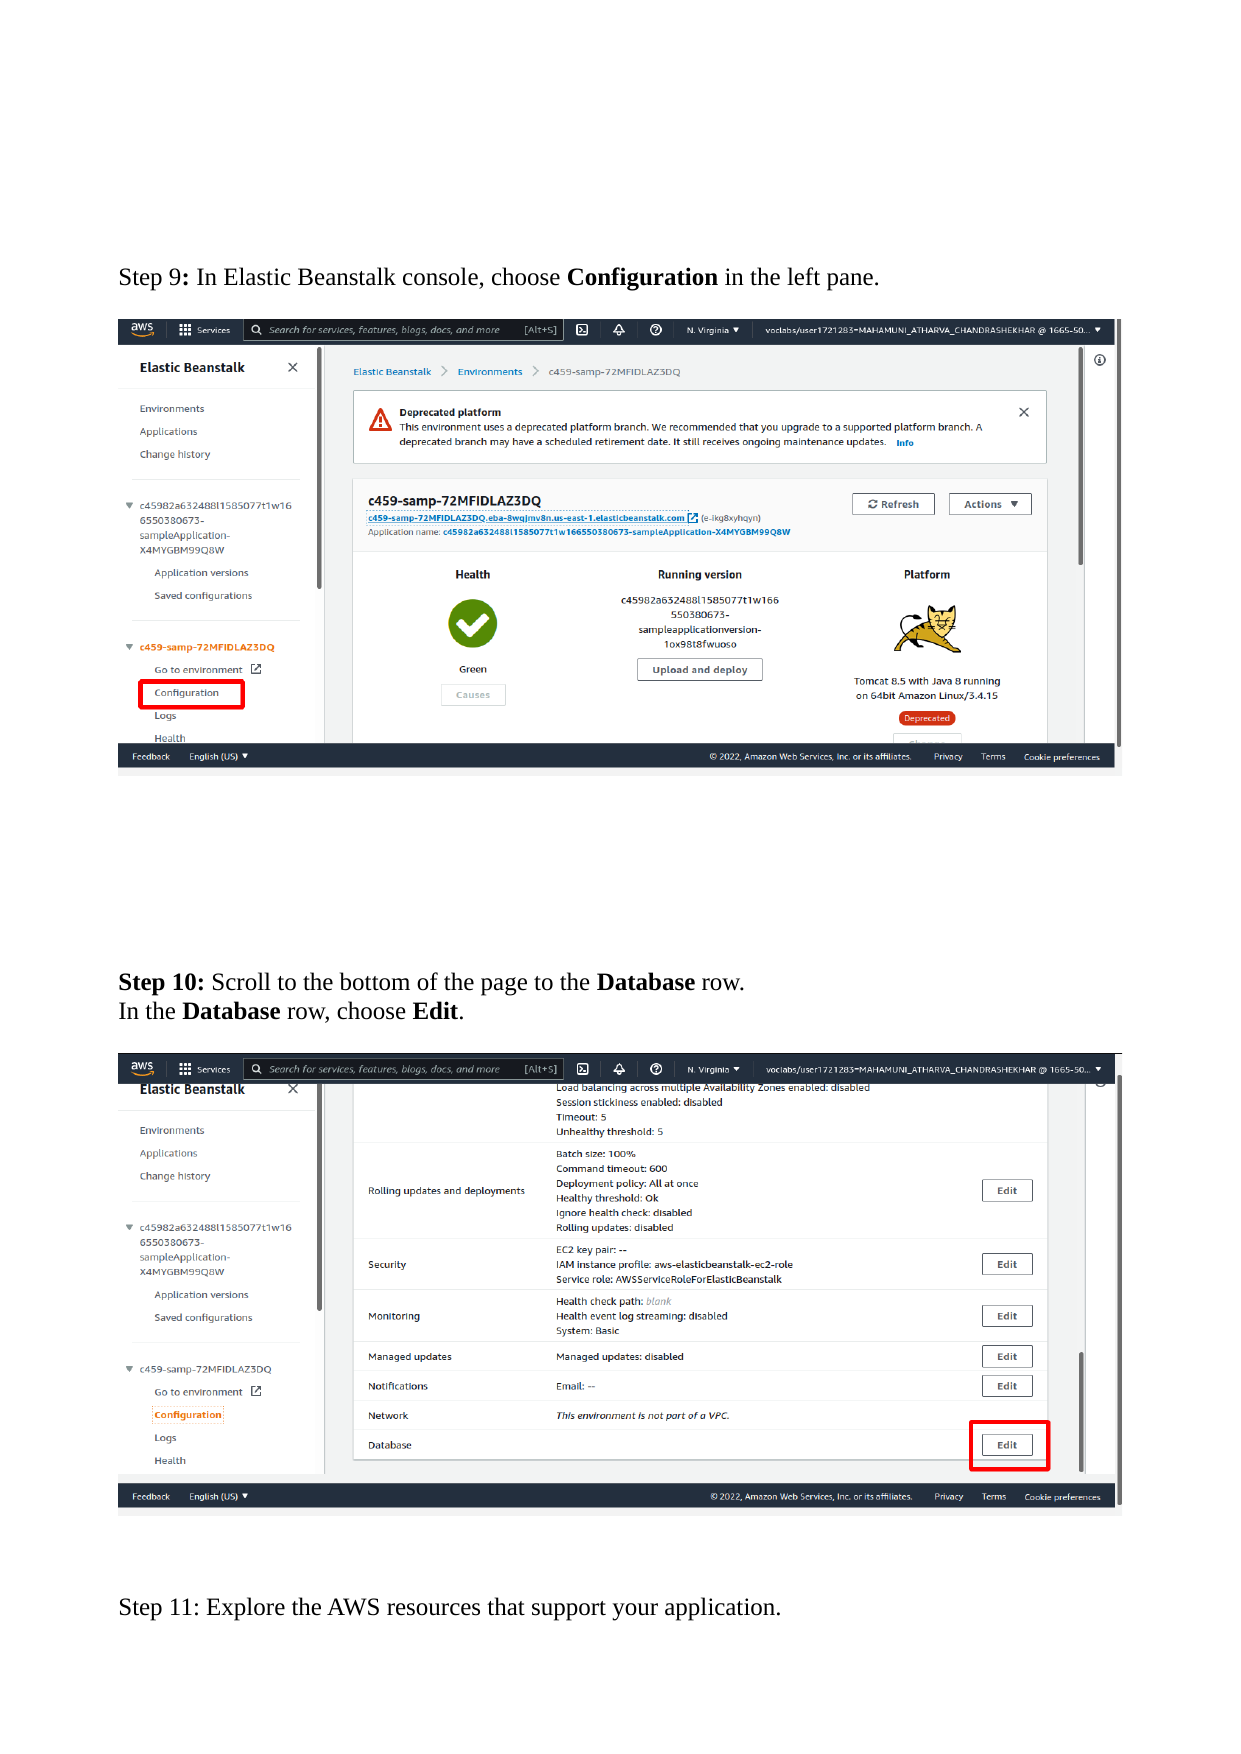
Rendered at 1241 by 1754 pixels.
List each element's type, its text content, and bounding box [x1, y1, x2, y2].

text Step 11: Explore the AWS resources that support your application. [118, 1592, 1122, 1621]
picture [118, 1053, 1123, 1516]
text Step 10: Scroll to the bottom of the page to the Database row. [118, 967, 1122, 996]
text Step 9: In Elastic Beanstalk console, choose Configuration in the left pane. [118, 262, 1122, 291]
picture [118, 319, 1123, 776]
text In the Database row, choose Edit. [118, 996, 1122, 1025]
